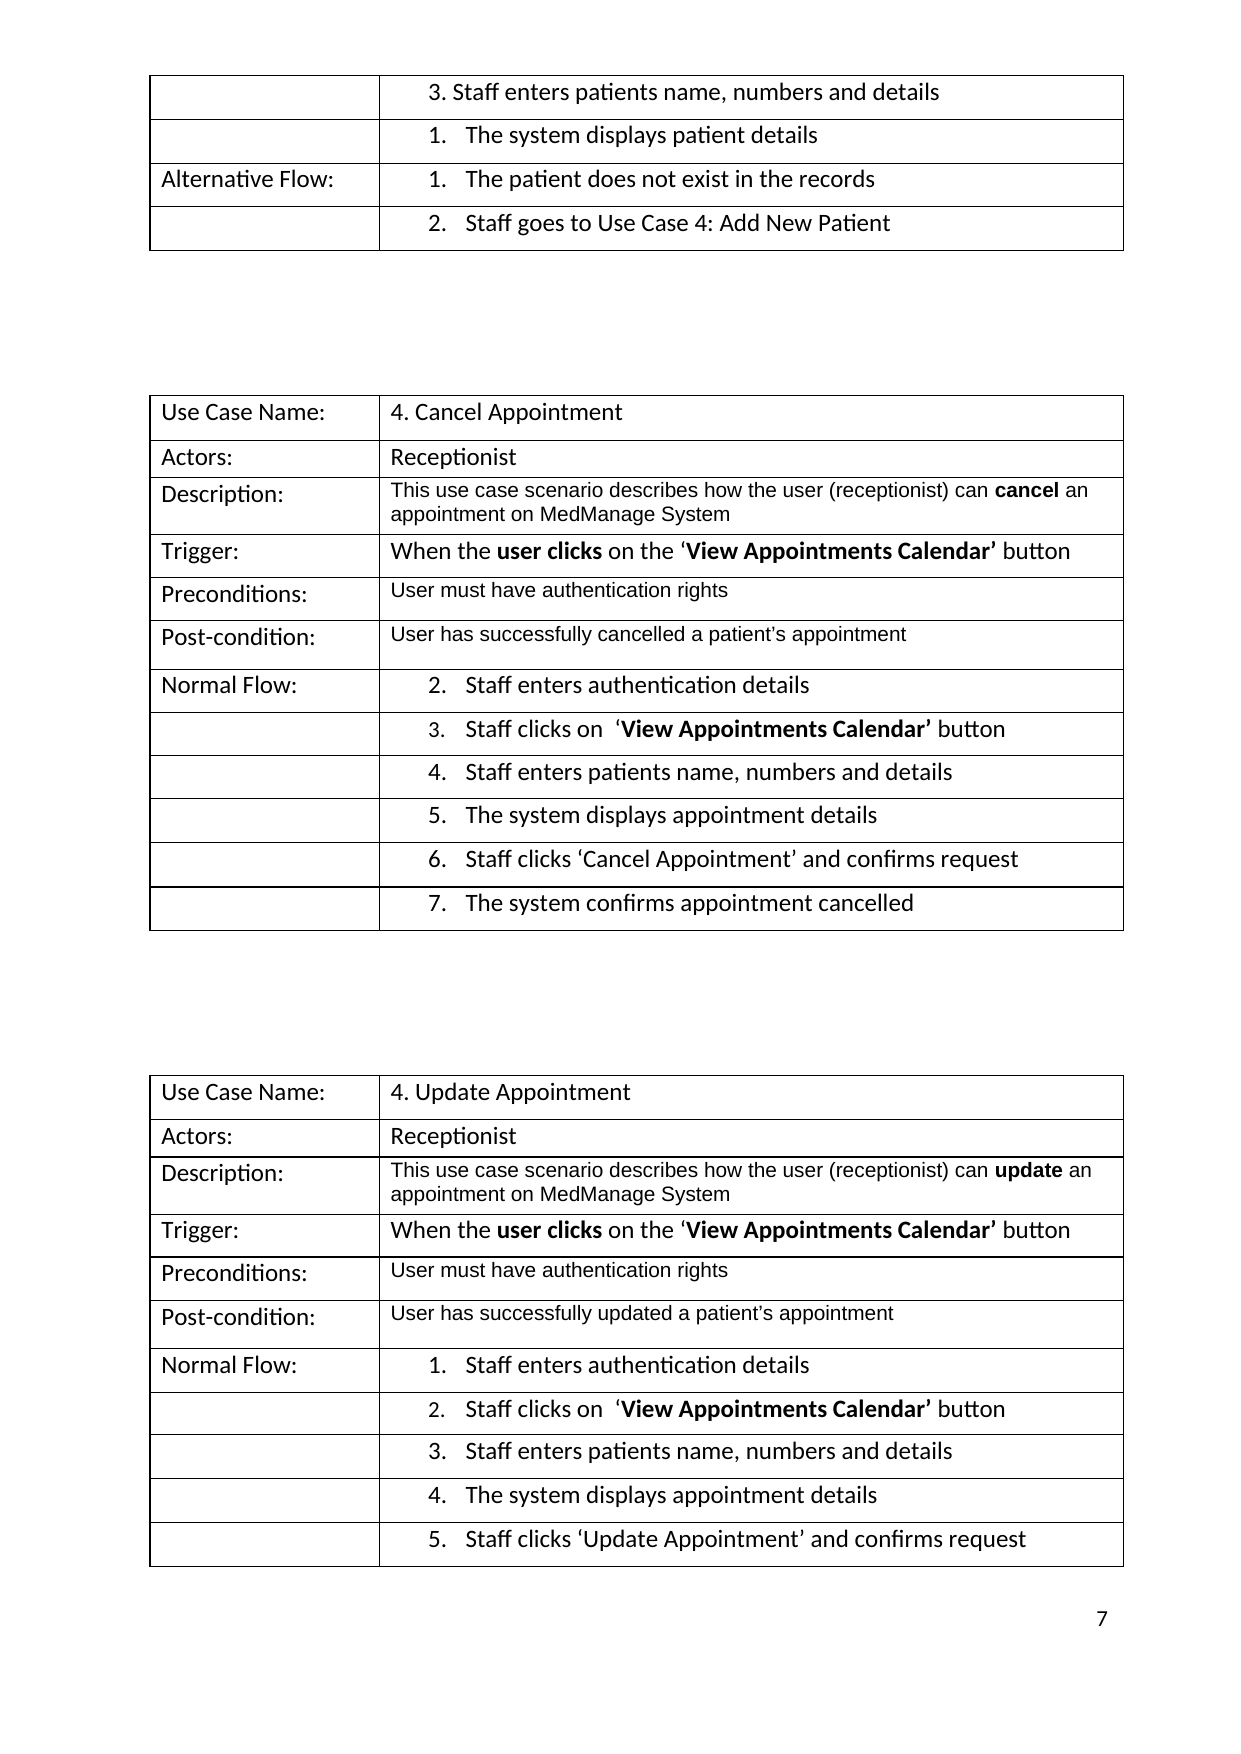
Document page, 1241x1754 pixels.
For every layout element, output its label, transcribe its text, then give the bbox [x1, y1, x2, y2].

table_header Use Case Name: [151, 1076, 379, 1119]
table_cell Normal Flow: [151, 1349, 379, 1392]
table_cell When the user clicks on the ‘View Appointments Calendar’ button [380, 1215, 1123, 1256]
table_cell Actors: [151, 441, 379, 477]
table_header 4. Cancel Appointment [380, 396, 1123, 439]
table_cell When the user clicks on the ‘View Appointments Calendar’ button [380, 535, 1123, 577]
table_cell Staff clicks on ‘View Appointments Calendar’ button [380, 713, 1123, 755]
table_cell Staff enters patients name, numbers and details [380, 1435, 1123, 1478]
table_cell [151, 1523, 379, 1566]
table_cell [151, 799, 379, 842]
table_cell The system displays appointment details [380, 799, 1123, 842]
table_cell User has successfully cancelled a patient’s appointment [380, 621, 1123, 668]
table_cell Normal Flow: [151, 670, 379, 712]
table_cell [151, 843, 379, 886]
table_cell User has successfully updated a patient’s appointment [380, 1301, 1123, 1348]
table_cell Trigger: [151, 535, 379, 577]
table_cell Alternative Flow: [151, 164, 379, 206]
table_cell Receptionist [380, 441, 1123, 477]
table_cell User must have authentication rights [380, 1258, 1123, 1300]
table_cell Receptionist [380, 1120, 1123, 1156]
table_cell Actors: [151, 1120, 379, 1156]
table_cell [151, 120, 379, 162]
table_cell Preconditions: [151, 1258, 379, 1300]
table_cell Post-condition: [151, 1301, 379, 1348]
table_cell [151, 1479, 379, 1522]
table_cell This use case scenario describes how the user (receptionist) can cancel an appointment on MedManage System [380, 478, 1123, 534]
table_cell Staff clicks on ‘View Appointments Calendar’ button [380, 1393, 1123, 1434]
table_cell The system displays appointment details [380, 1479, 1123, 1522]
table_cell Description: [151, 478, 379, 534]
table_cell Staff clicks ‘Update Appointment’ and confirms request [380, 1523, 1123, 1566]
table_cell Staff enters authentication details [380, 670, 1123, 712]
table_cell User must have authentication rights [380, 578, 1123, 620]
table_cell [151, 1393, 379, 1434]
table_cell Post-condition: [151, 621, 379, 668]
table_cell Description: [151, 1158, 379, 1213]
table_header Use Case Name: [151, 396, 379, 439]
table_header 4. Update Appointment [380, 1076, 1123, 1119]
table_cell Trigger: [151, 1215, 379, 1256]
table_cell The system confirms appointment cancelled [380, 888, 1123, 929]
table_cell The patient does not exist in the records [380, 164, 1123, 206]
table_cell Preconditions: [151, 578, 379, 620]
table_cell Staff enters authentication details [380, 1349, 1123, 1392]
table_cell [151, 1435, 379, 1478]
table_cell Staff enters patients name, numbers and details [380, 756, 1123, 798]
table_cell [151, 76, 379, 118]
table_cell [151, 713, 379, 755]
table_cell The system displays patient details [380, 120, 1123, 162]
table_cell 3. Staff enters patients name, numbers and details [380, 76, 1123, 118]
table_cell [151, 207, 379, 250]
table_cell Staff goes to Use Case 4: Add New Patient [380, 207, 1123, 250]
table_cell [151, 888, 379, 929]
table_cell This use case scenario describes how the user (receptionist) can update an appointment on MedManage System [380, 1158, 1123, 1213]
table_cell [151, 756, 379, 798]
table_cell Staff clicks ‘Cancel Appointment’ and confirms request [380, 843, 1123, 886]
